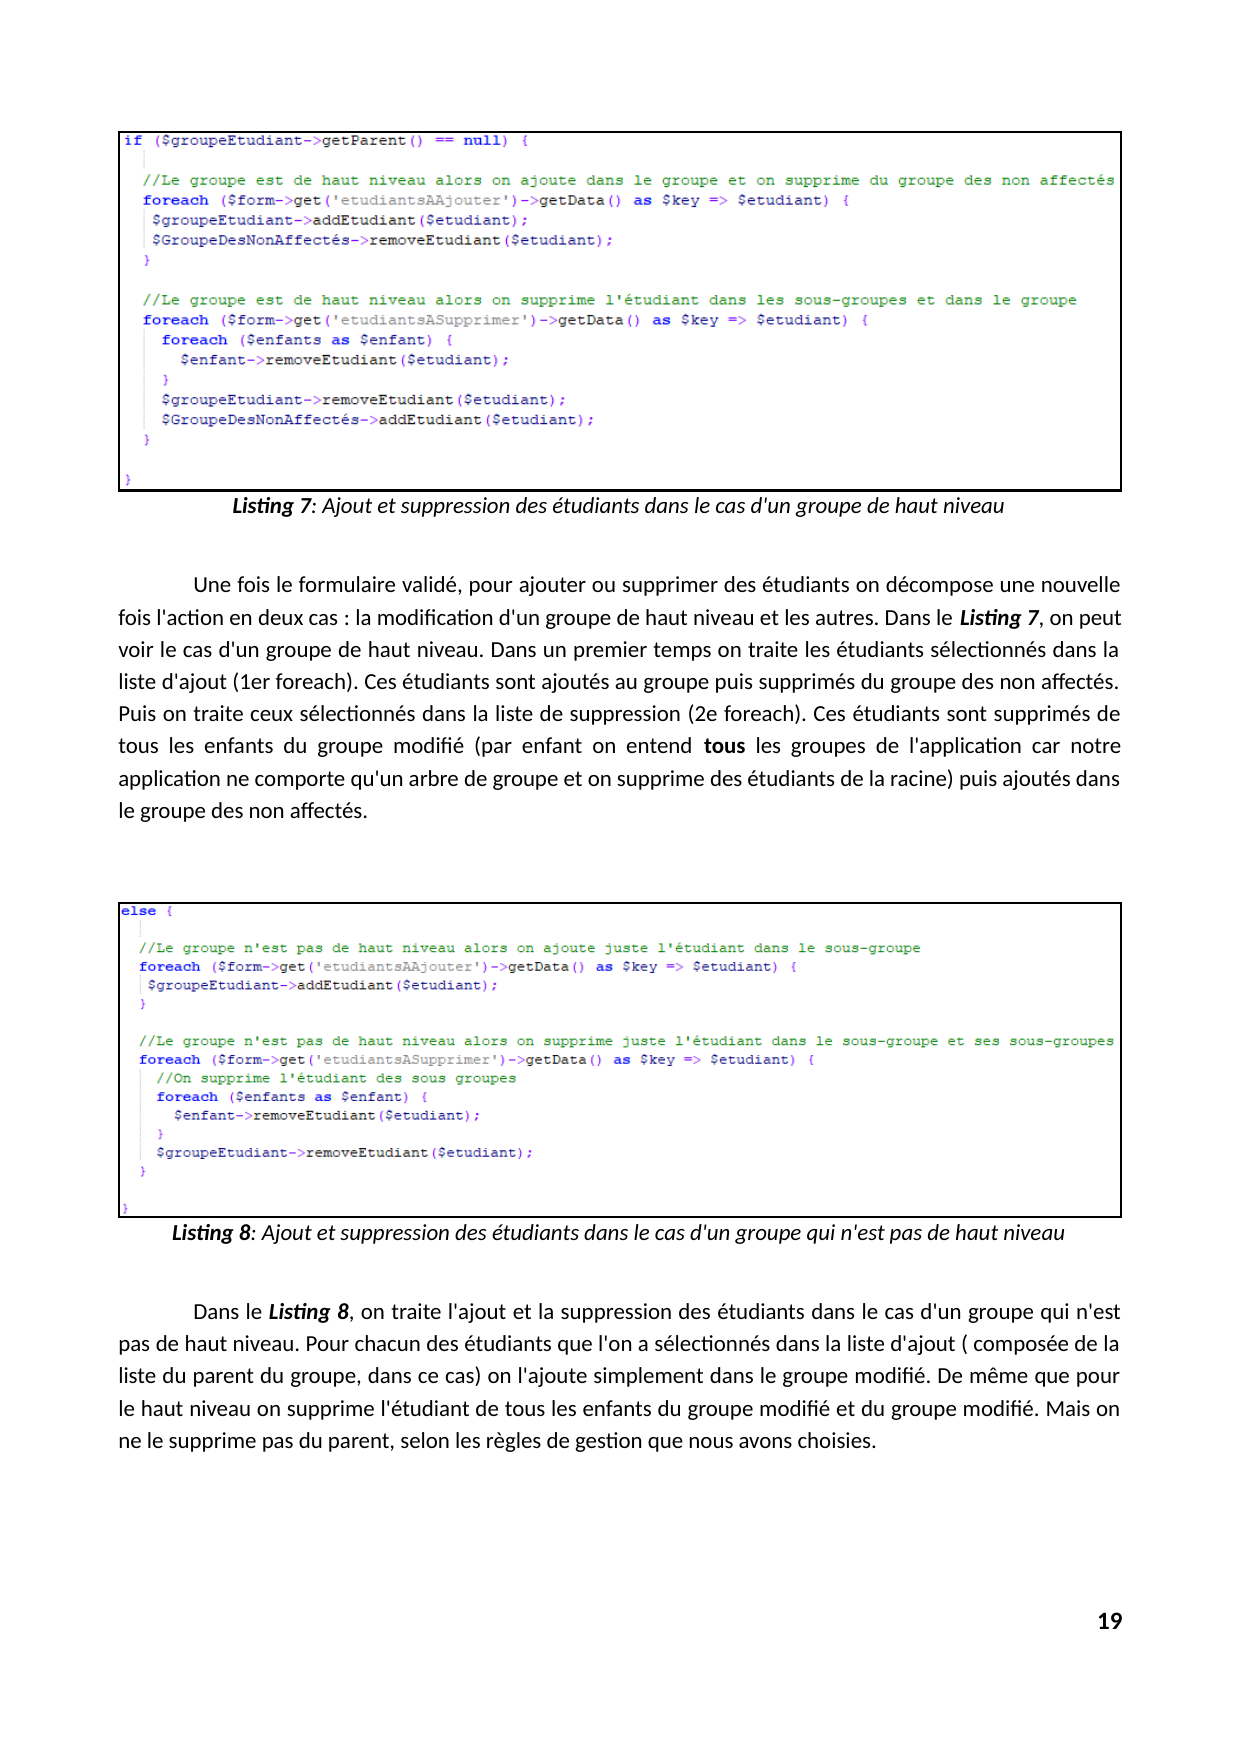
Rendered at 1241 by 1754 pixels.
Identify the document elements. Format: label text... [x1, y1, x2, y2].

text Une fois le formulaire validé, pour ajouter ou supprimer des étudiants on décompose une nouvelle fois l'action en deux cas : la modification d'un groupe de haut niveau et les autres. Dans le Listing 7, on peut voir le cas d'un groupe de haut niveau. Dans un premier temps on traite les étudiants sélectionnés dans la liste d'ajout (1er foreach). Ces étudiants sont ajoutés au groupe puis supprimés du groupe des non affectés. Puis on traite ceux sélectionnés dans la liste de suppression (2e foreach). Ces étudiants sont supprimés de tous les enfants du groupe modifié (par enfant on entend tous les groupes de l'application car notre application ne comporte qu'un arbre de groupe et on supprime des étudiants de la racine) puis ajoutés dans le groupe des non affectés. [118, 571, 1122, 824]
text Dans le Listing 8, on traite l'ajout et la suppression des étudiants dans le cas d'un groupe qui n'est pas de haut niveau. Pour chacun des étudiants que l'on a sélectionnés dans la liste d'ajout ( composée de la liste du parent du groupe, dans ce cas) on l'ajoute simplement dans le groupe modifié. De même que pour le haut niveau on supprime l'étudiant de tous les enfants du groupe modifié et du groupe modifié. Mais on ne le supprime pas du parent, selon les règles de gestion que nous avons choisies. [118, 1297, 1122, 1454]
list Listing 8: Ajout et suppression des étudiants dans le cas d'un groupe qui n'est pas de haut niveau [118, 1218, 1122, 1246]
picture [120, 904, 1120, 1216]
picture [120, 133, 1120, 489]
list Listing 7: Ajout et suppression des étudiants dans le cas d'un groupe de haut niveau [118, 492, 1122, 520]
